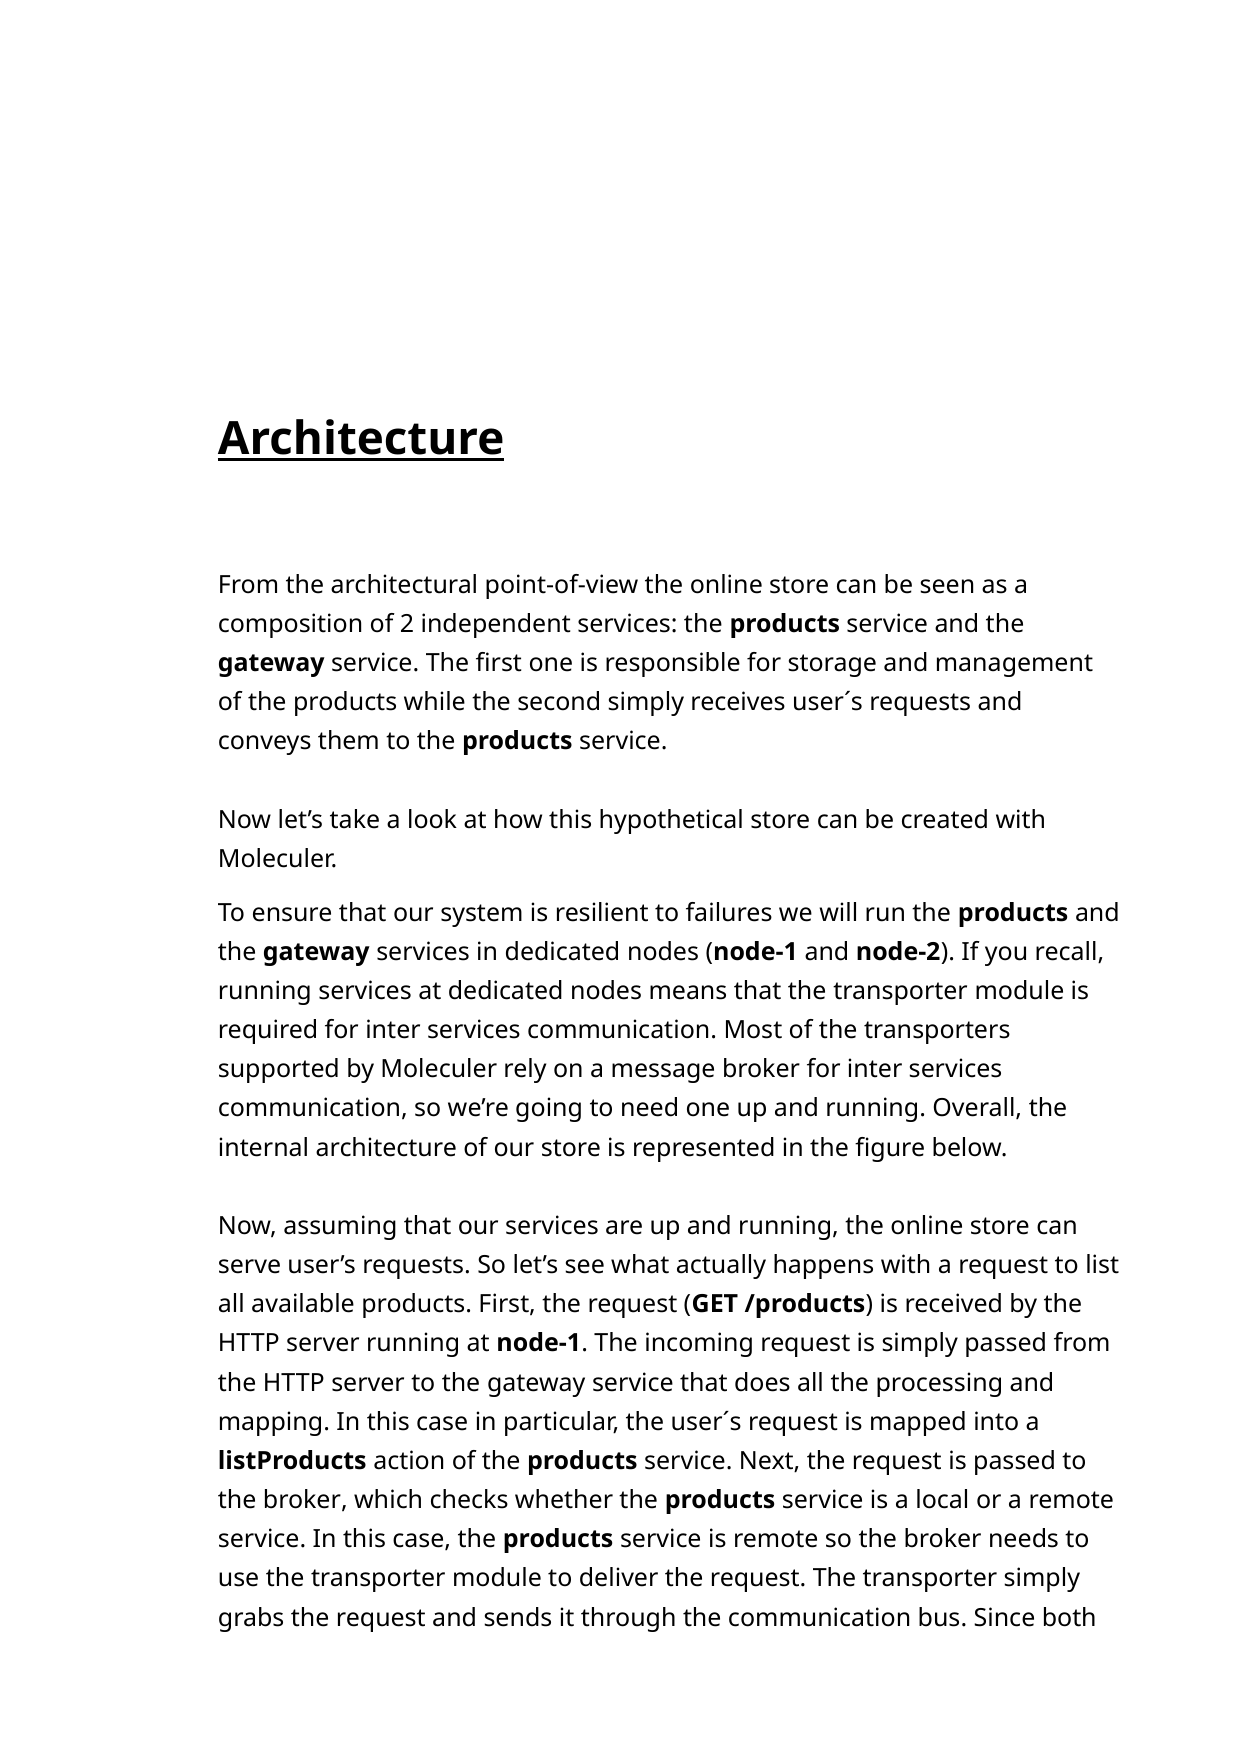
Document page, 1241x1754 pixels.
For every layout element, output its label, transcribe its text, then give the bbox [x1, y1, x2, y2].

text Now, assuming that our services are up and running, the online store can serve user’s requests. So let’s see what actually happens with a request to list all available products. First, the request (GET /products) is received by the HTTP server running at node-1. The incoming request is simply passed from the HTTP server to the gateway service that does all the processing and mapping. In this case in particular, the user´s request is mapped into a listProducts action of the products service. Next, the request is passed to the broker, which checks whether the products service is a local or a remote service. In this case, the products service is remote so the broker needs to use the transporter module to deliver the request. The transporter simply grabs the request and sends it through the communication bus. Since both [218, 1208, 1122, 1633]
subtitle Architecture [218, 405, 1122, 468]
text Now let’s take a look at how this hypothetical store can be created with Moleculer. [218, 801, 1122, 874]
text From the architectural point-of-view the online store can be seen as a composition of 2 independent services: the products service and the gateway service. The first one is responsible for storage and management of the products while the second simply receives user´s requests and conveys them to the products service. [218, 566, 1122, 757]
text To ensure that our system is resilient to failures we will run the products and the gateway services in dedicated nodes (node-1 and node-2). If you recall, running services at dedicated nodes means that the transporter module is required for inter services communication. Most of the transporters supported by Moleculer rely on a message broker for inter services communication, so we’re going to need one up and running. Overall, the internal architecture of our store is represented in the figure below. [218, 894, 1122, 1163]
